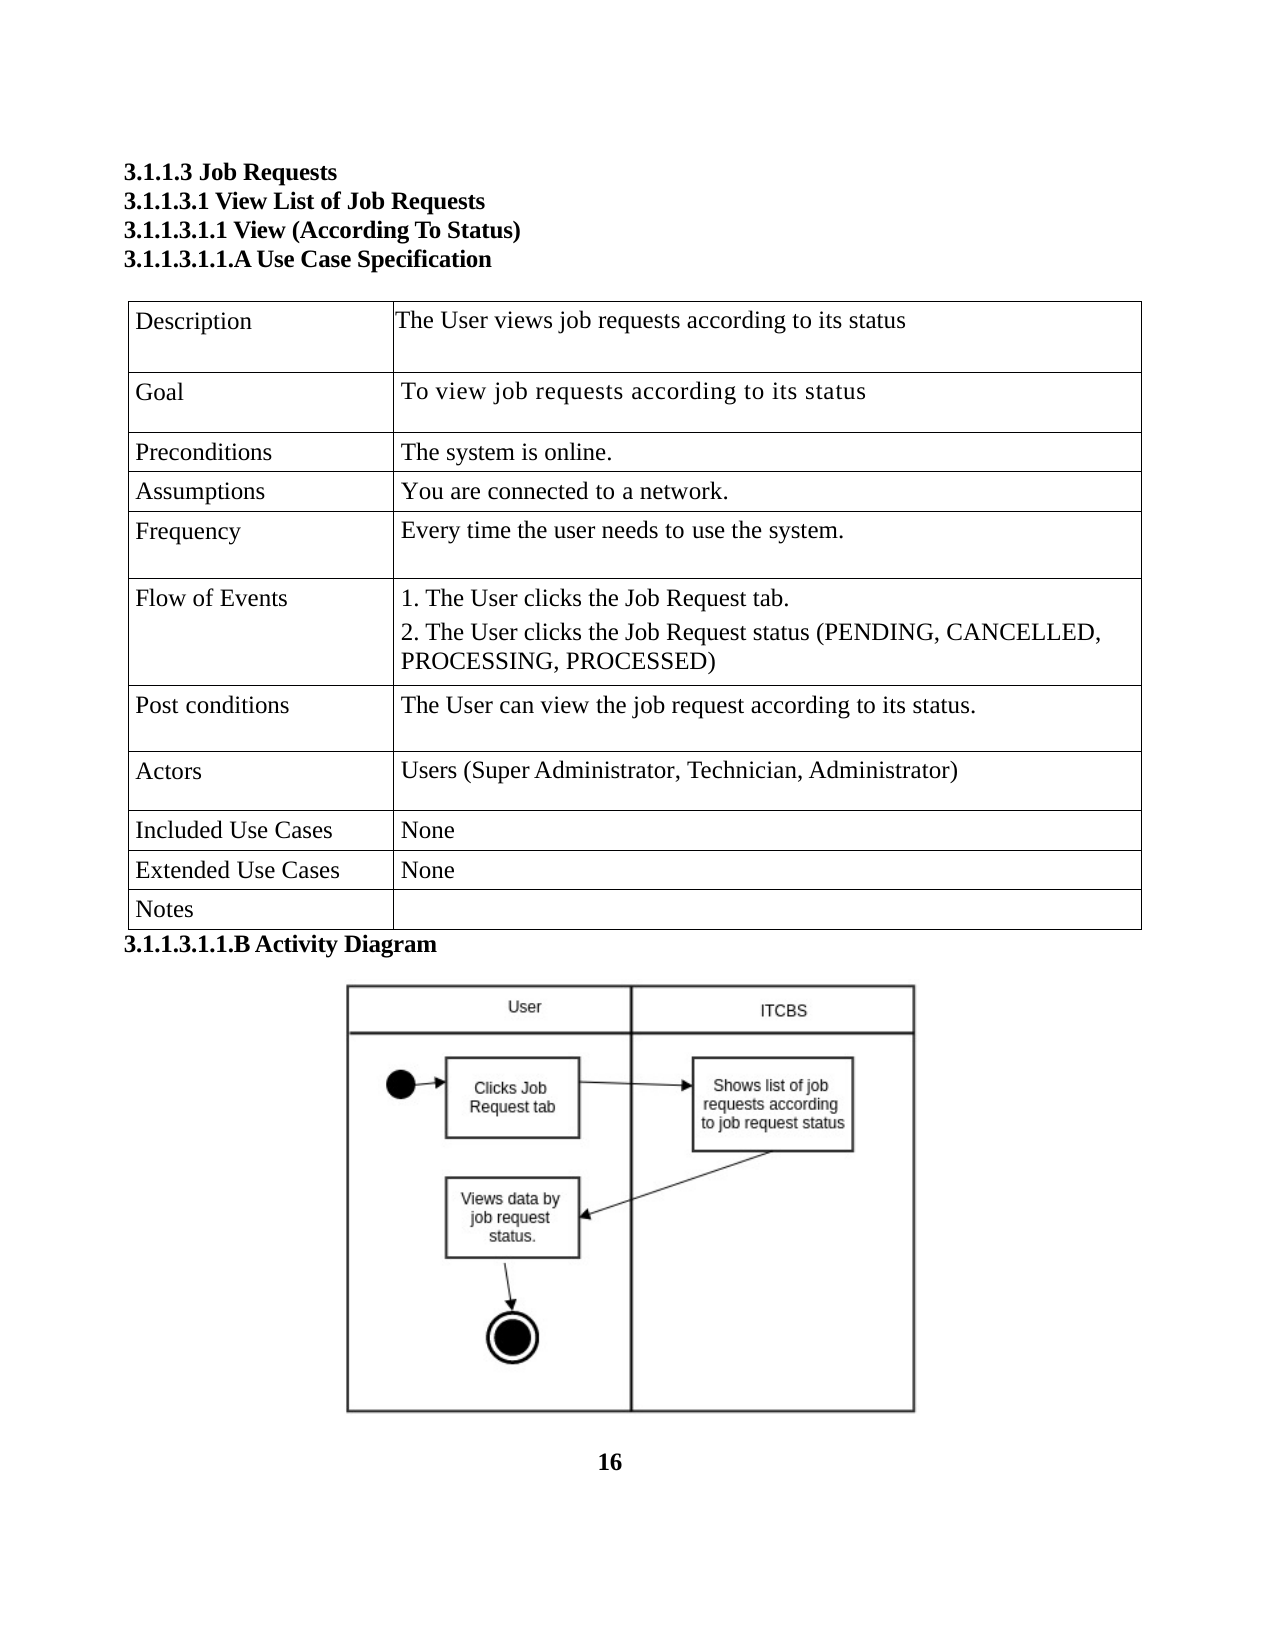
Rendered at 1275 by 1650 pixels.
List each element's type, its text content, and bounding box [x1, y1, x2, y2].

table_cell Frequency [129, 512, 393, 578]
table_cell Notes [129, 890, 393, 929]
table_header The User views job requests according to its status [394, 302, 1141, 372]
table_cell Actors [129, 752, 393, 810]
text 3.1.1.3.1.1.A Use Case Specification [123, 244, 1096, 272]
table_cell You are connected to a network. [394, 472, 1141, 511]
picture [303, 979, 947, 1443]
table_cell None [394, 851, 1141, 889]
text 16 [123, 1447, 1096, 1476]
table_cell 1. The User clicks the Job Request tab. 2. The User clicks the Job Request status (PENDING, CANCELLED, PROCESSING, PROCESSED) [394, 579, 1141, 685]
table_cell Preconditions [129, 433, 393, 471]
text 3.1.1.3.1.1 View (According To Status) [123, 215, 1096, 244]
table_cell To view job requests according to its status [394, 373, 1141, 432]
table_cell Every time the user needs to use the system. [394, 512, 1141, 578]
table_cell Included Use Cases [129, 811, 393, 850]
table_cell Assumptions [129, 472, 393, 511]
table_cell The system is online. [394, 433, 1141, 471]
text 3.1.1.3 Job Requests [123, 157, 1096, 186]
table_cell Goal [129, 373, 393, 432]
table_cell The User can view the job request according to its status. [394, 686, 1141, 751]
text 3.1.1.3.1.1.B Activity Diagram [123, 929, 1096, 958]
table_cell [394, 890, 1141, 929]
text 3.1.1.3.1 View List of Job Requests [123, 186, 1096, 215]
table_cell None [394, 811, 1141, 850]
table_cell Users (Super Administrator, Technician, Administrator) [394, 752, 1141, 810]
table_cell Post conditions [129, 686, 393, 751]
table_cell Flow of Events [129, 579, 393, 685]
table_header Description [129, 302, 393, 372]
table_cell Extended Use Cases [129, 851, 393, 889]
